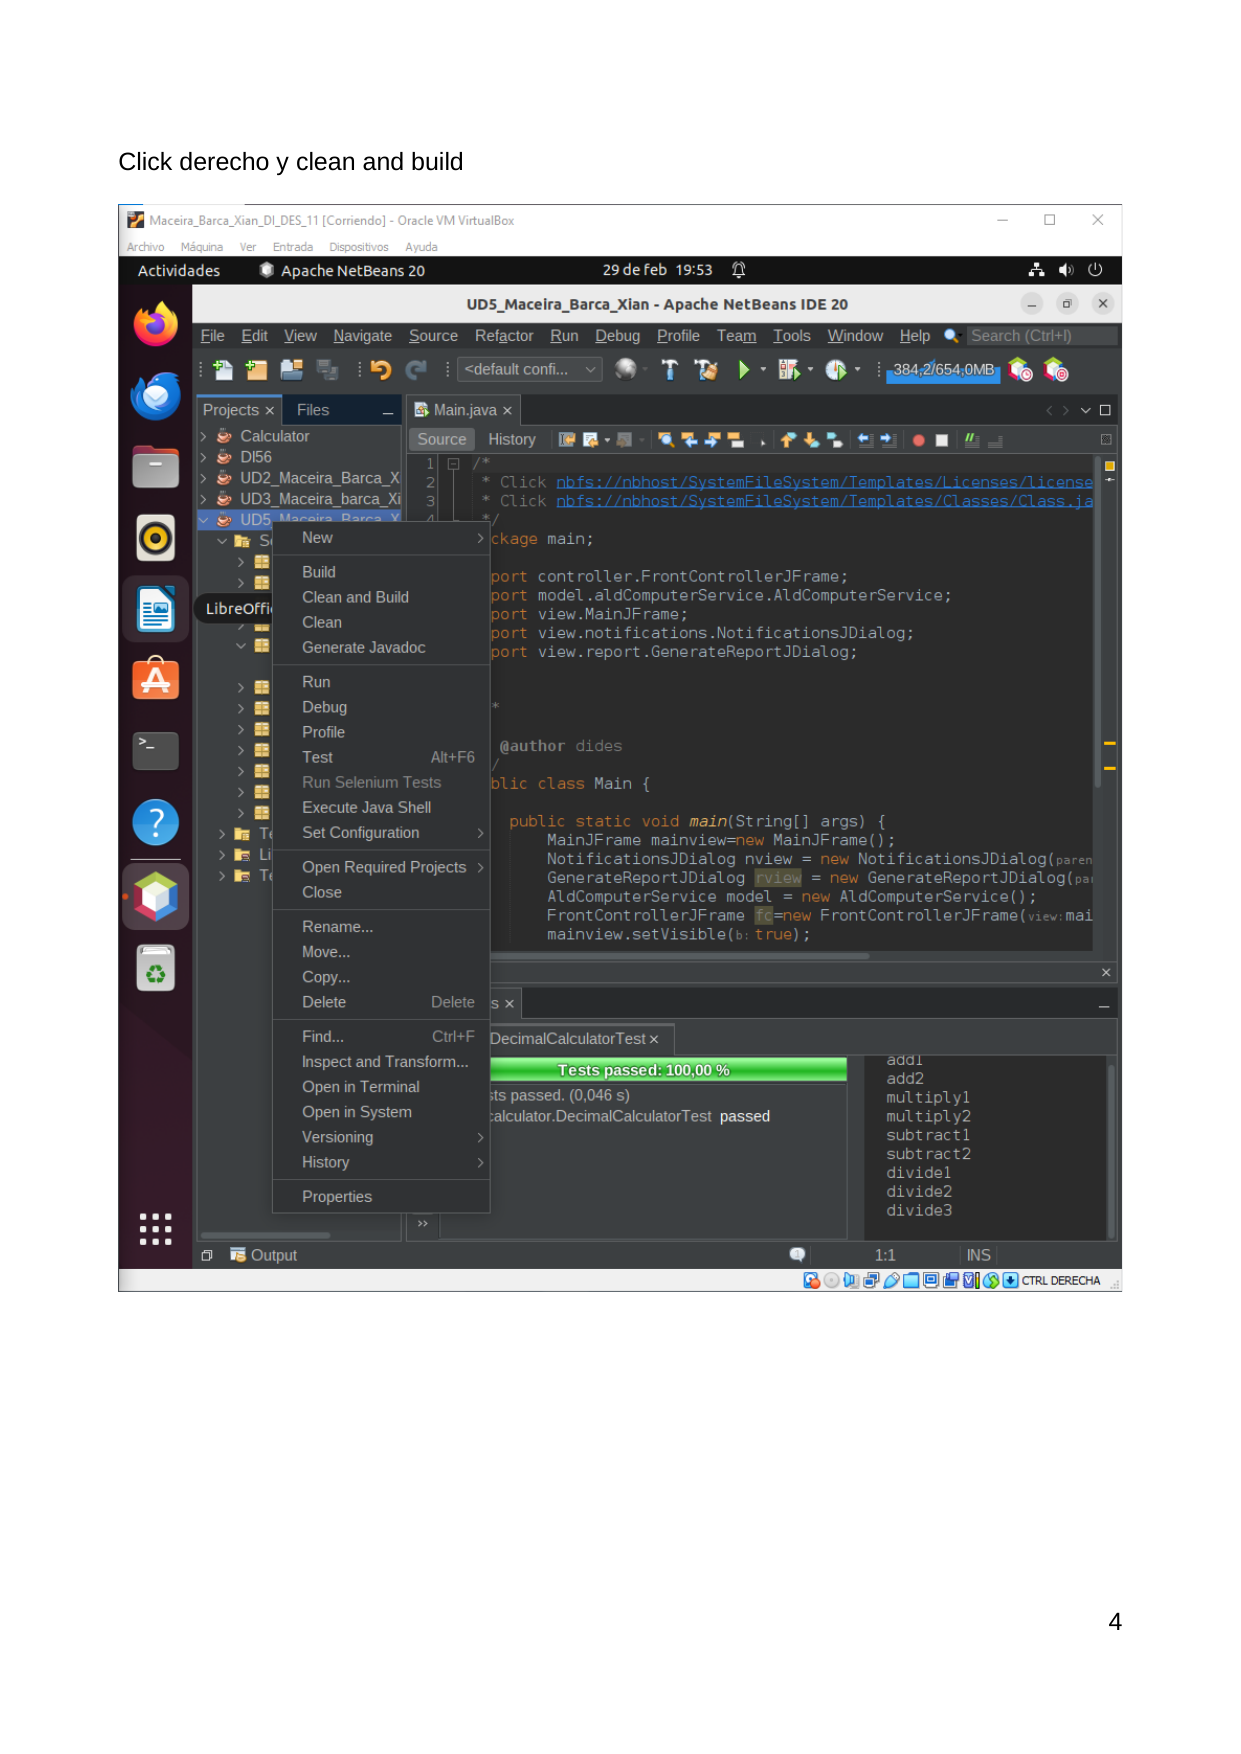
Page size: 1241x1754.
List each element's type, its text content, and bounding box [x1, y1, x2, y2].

picture [118, 204, 1123, 1292]
text Click derecho y clean and build [118, 147, 1122, 176]
